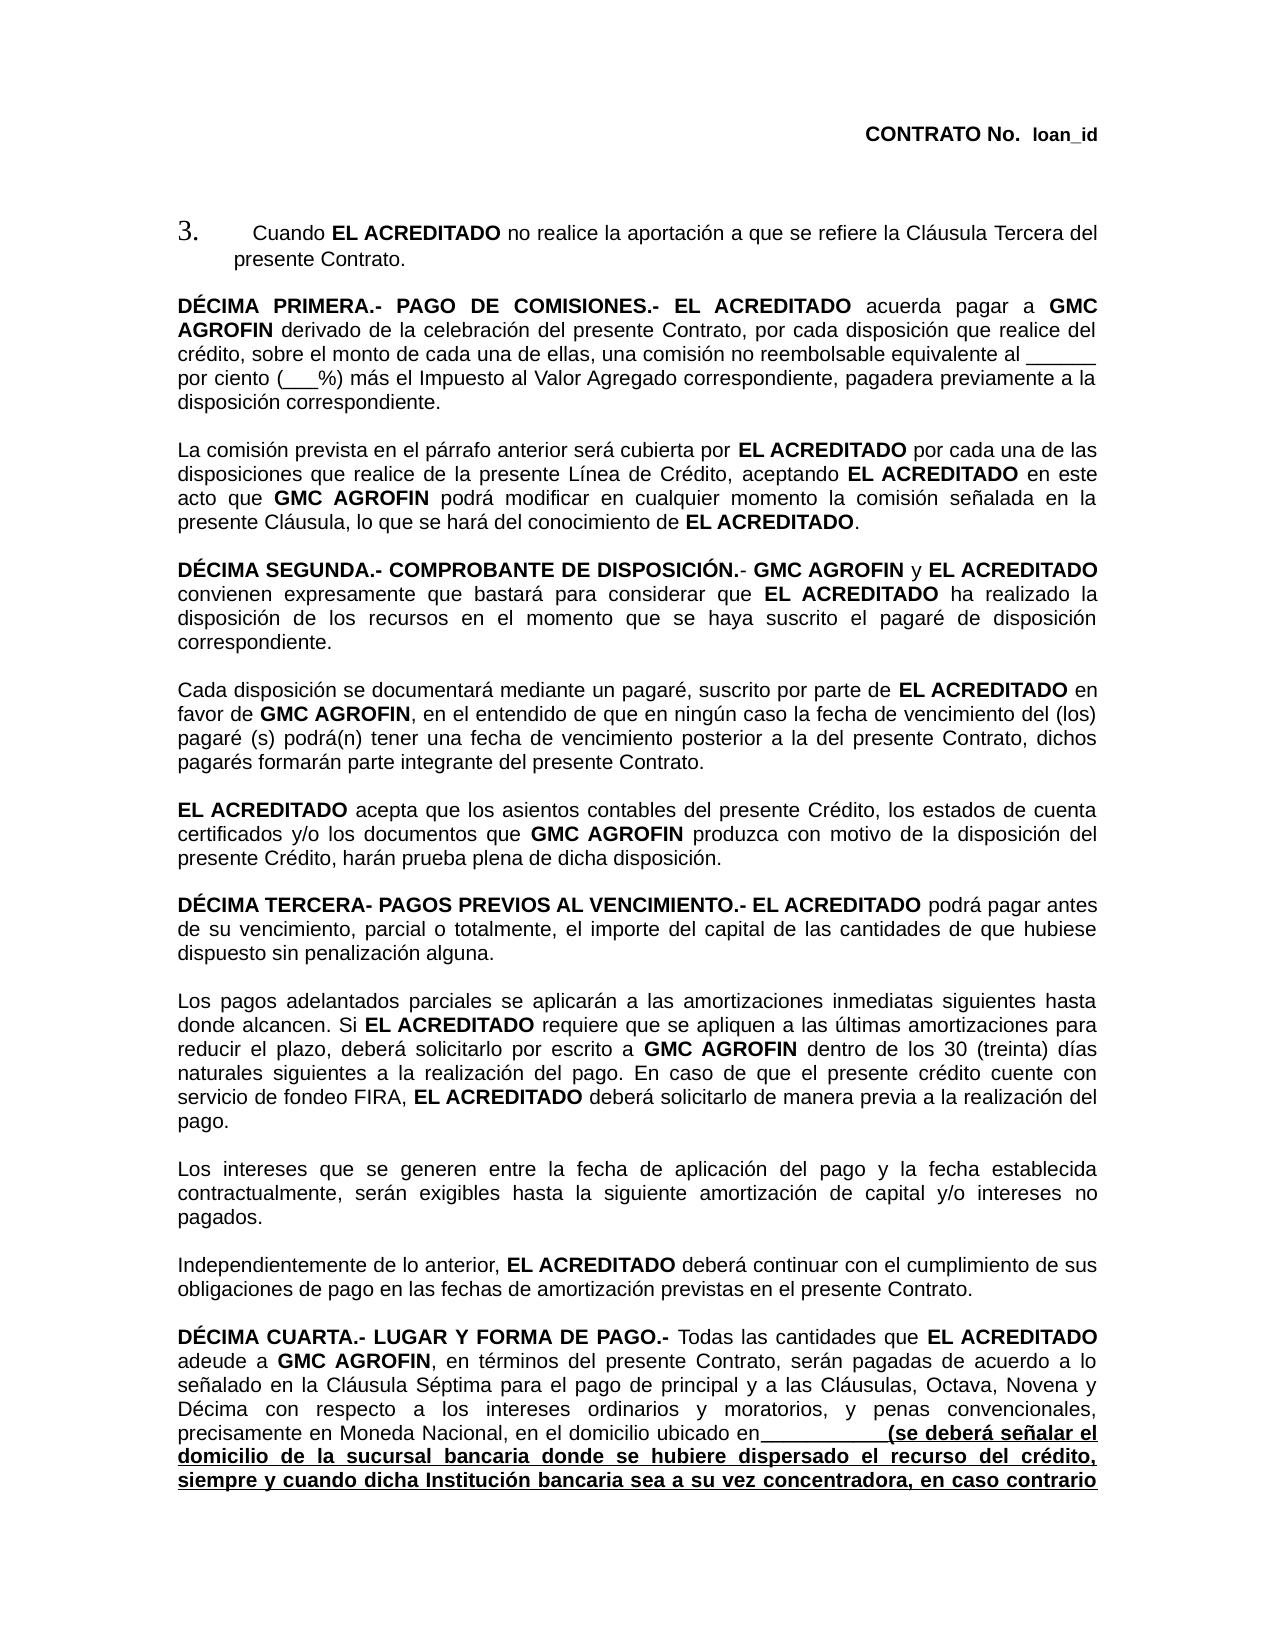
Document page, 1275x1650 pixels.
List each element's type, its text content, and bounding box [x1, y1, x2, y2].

text Cada disposición se documentará mediante un pagaré, suscrito por parte de EL ACREDITADO en favor de GMC AGROFIN, en el entendido de que en ningún caso la fecha de vencimiento del (los) pagaré (s) podrá(n) tener una fecha de vencimiento posterior a la del presente Contrato, dichos pagarés formarán parte integrante del presente Contrato. [177, 678, 1098, 773]
text DÉCIMA TERCERA- PAGOS PREVIOS AL VENCIMIENTO.- EL ACREDITADO podrá pagar antes de su vencimiento, parcial o totalmente, el importe del capital de las cantidades de que hubiese dispuesto sin penalización alguna. [177, 893, 1098, 965]
text La comisión prevista en el párrafo anterior será cubierta por EL ACREDITADO por cada una de las disposiciones que realice de la presente Línea de Crédito, aceptando EL ACREDITADO en este acto que GMC AGROFIN podrá modificar en cualquier momento la comisión señalada en la presente Cláusula, lo que se hará del conocimiento de EL ACREDITADO. [177, 438, 1098, 534]
text DÉCIMA PRIMERA.- PAGO DE COMISIONES.- EL ACREDITADO acuerda pagar a GMC AGROFIN derivado de la celebración del presente Contrato, por cada disposición que realice del crédito, sobre el monto de cada una de ellas, una comisión no reembolsable equivalente al ______ por ciento (___%) más el Impuesto al Valor Agregado correspondiente, pagadera previamente a la disposición correspondiente. [177, 294, 1098, 414]
list Cuando EL ACREDITADO no realice la aportación a que se refiere la Cláusula Tercera del presente Contrato. [177, 213, 1098, 270]
text DÉCIMA SEGUNDA.- COMPROBANTE DE DISPOSICIÓN.- GMC AGROFIN y EL ACREDITADO convienen expresamente que bastará para considerar que EL ACREDITADO ha realizado la disposición de los recursos en el momento que se haya suscrito el pagaré de disposición correspondiente. [177, 558, 1098, 654]
text EL ACREDITADO acepta que los asientos contables del presente Crédito, los estados de cuenta certificados y/o los documentos que GMC AGROFIN produzca con motivo de la disposición del presente Crédito, harán prueba plena de dicha disposición. [177, 797, 1098, 869]
text Los pagos adelantados parciales se aplicarán a las amortizaciones inmediatas siguientes hasta donde alcancen. Si EL ACREDITADO requiere que se apliquen a las últimas amortizaciones para reducir el plazo, deberá solicitarlo por escrito a GMC AGROFIN dentro de los 30 (treinta) días naturales siguientes a la realización del pago. En caso de que el presente crédito cuente con servicio de fondeo FIRA, EL ACREDITADO deberá solicitarlo de manera previa a la realización del pago. [177, 989, 1098, 1133]
text DÉCIMA CUARTA.- LUGAR Y FORMA DE PAGO.- Todas las cantidades que EL ACREDITADO adeude a GMC AGROFIN, en términos del presente Contrato, serán pagadas de acuerdo a lo señalado en la Cláusula Séptima para el pago de principal y a las Cláusulas, Octava, Novena y Décima con respecto a los intereses ordinarios y moratorios, y penas convencionales, precisamente en Moneda Nacional, en el domicilio ubicado en___________(se deberá señalar el domicilio de la sucursal bancaria donde se hubiere dispersado el recurso del crédito, siempre y cuando dicha Institución bancaria sea a su vez concentradora, en caso contrario [177, 1324, 1098, 1489]
text Los intereses que se generen entre la fecha de aplicación del pago y la fecha establecida contractualmente, serán exigibles hasta la siguiente amortización de capital y/o intereses no pagados. [177, 1157, 1098, 1229]
text Independientemente de lo anterior, EL ACREDITADO deberá continuar con el cumplimiento de sus obligaciones de pago en las fechas de amortización previstas en el presente Contrato. [177, 1253, 1098, 1301]
